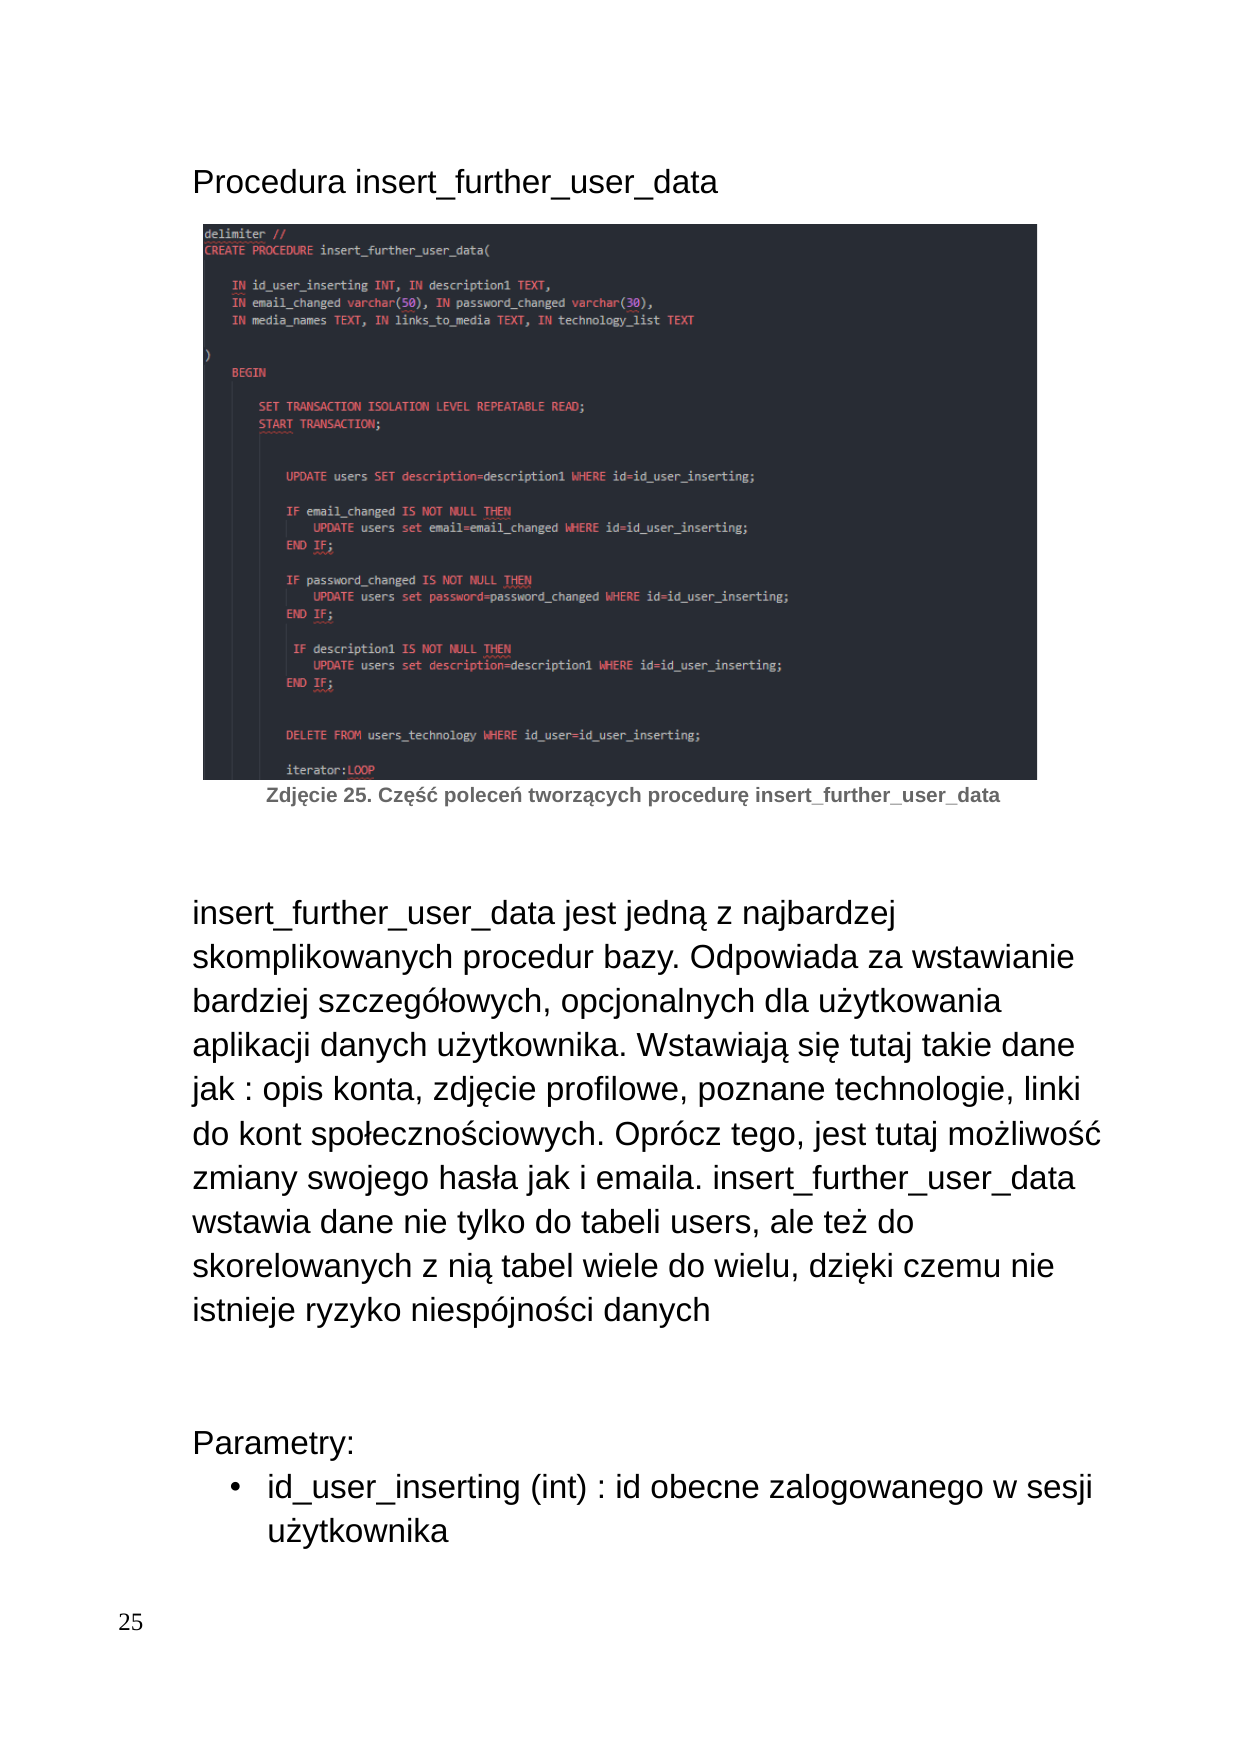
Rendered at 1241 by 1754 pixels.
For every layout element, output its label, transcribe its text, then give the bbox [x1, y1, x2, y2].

text Procedura insert_further_user_data [118, 162, 1122, 201]
text Zdjęcie 25. Część poleceń tworzących procedurę insert_further_user_data [118, 206, 1122, 807]
text insert_further_user_data jest jedną z najbardzej skomplikowanych procedur bazy. Odpowiada za wstawianie bardziej szczegółowych, opcjonalnych dla użytkowania aplikacji danych użytkownika. Wstawiają się tutaj takie dane jak : opis konta, zdjęcie profilowe, poznane technologie, linki do kont społecznościowych. Oprócz tego, jest tutaj możliwość zmiany swojego hasła jak i emaila. insert_further_user_data wstawia dane nie tylko do tabeli users, ale też do skorelowanych z nią tabel wiele do wielu, dzięki czemu nie istnieje ryzyko niespójności danych [118, 893, 1122, 1329]
list id_user_inserting (int) : id obecne zalogowanego w sesji użytkownika [229, 1467, 1122, 1549]
text Parametry: [118, 1423, 1122, 1461]
